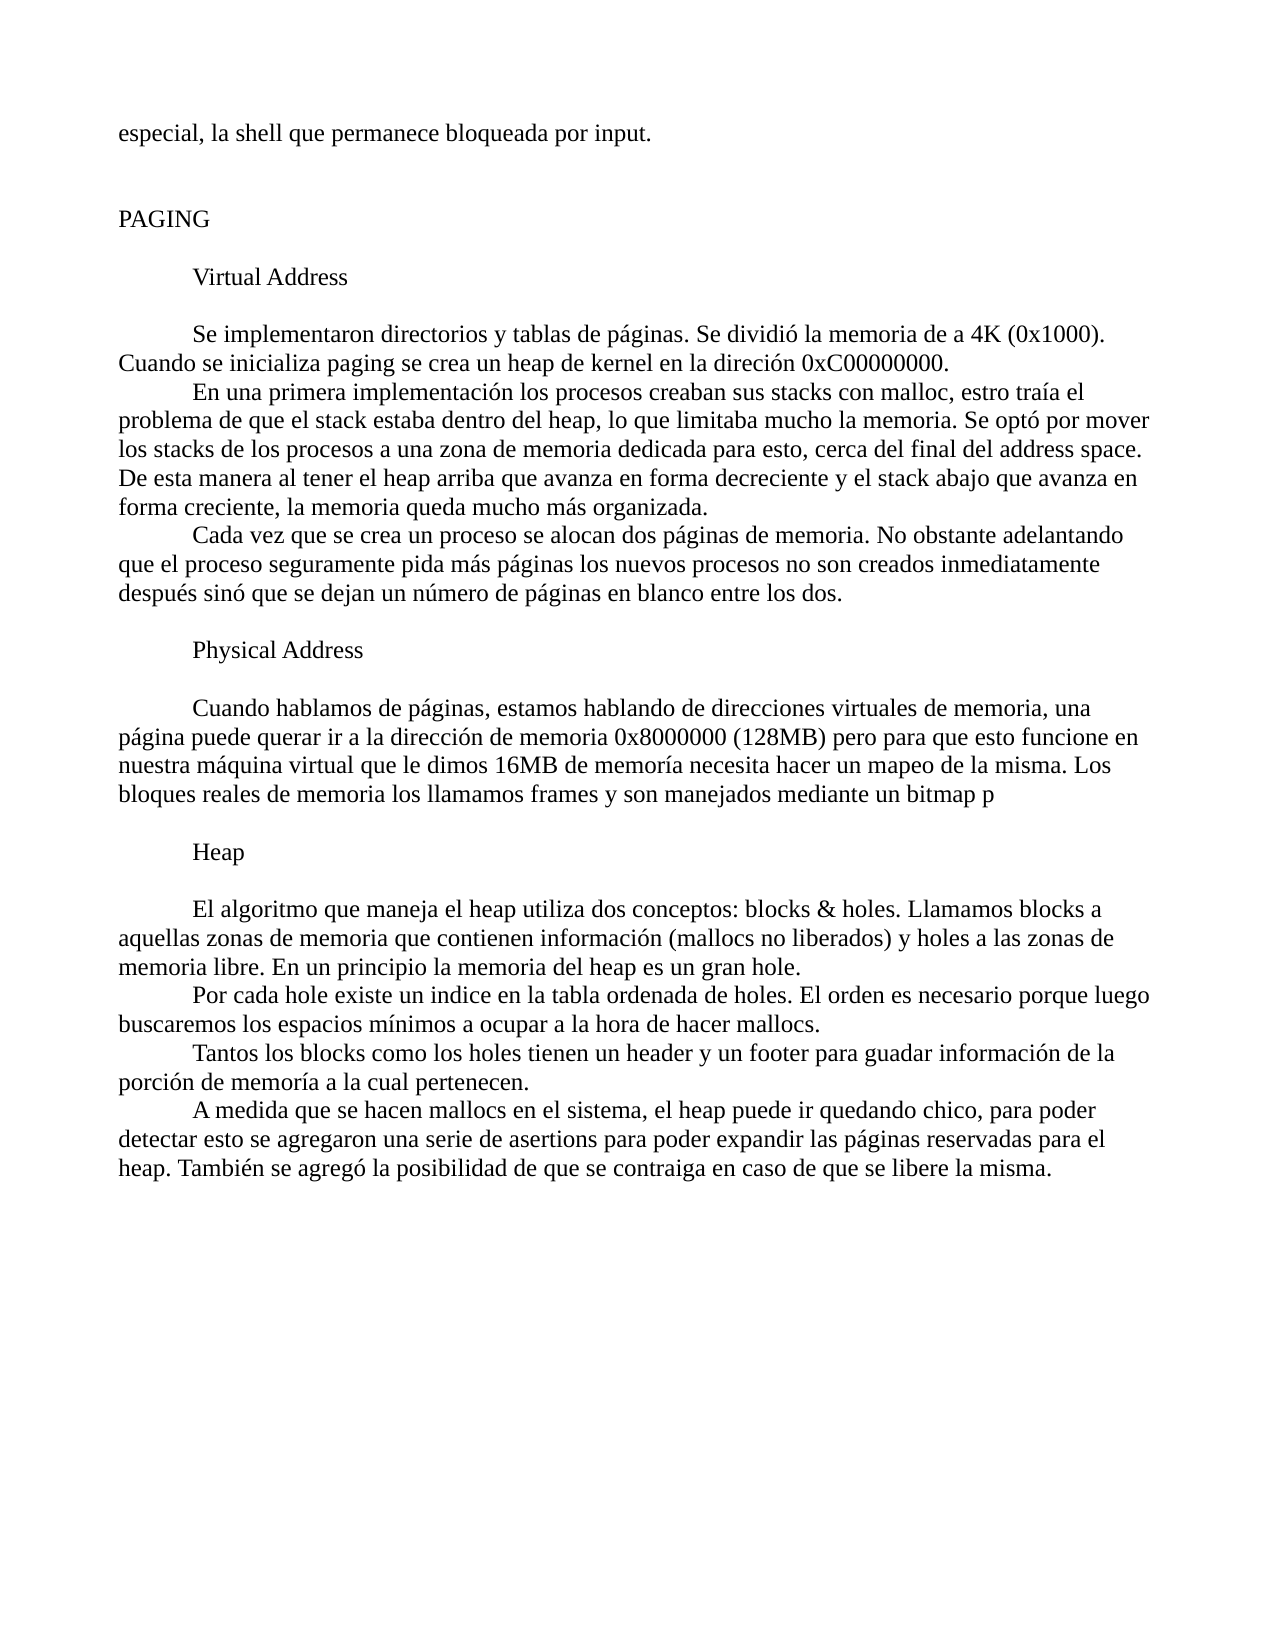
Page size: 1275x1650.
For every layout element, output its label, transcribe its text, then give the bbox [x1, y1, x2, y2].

text Por cada hole existe un indice en la tabla ordenada de holes. El orden es necesario porque luego buscaremos los espacios mínimos a ocupar a la hora de hacer mallocs. [118, 981, 1157, 1038]
text Cada vez que se crea un proceso se alocan dos páginas de memoria. No obstante adelantando que el proceso seguramente pida más páginas los nuevos procesos no son creados inmediatamente después sinó que se dejan un número de páginas en blanco entre los dos. [118, 521, 1157, 607]
text Heap [118, 837, 1157, 866]
text Tantos los blocks como los holes tienen un header y un footer para guadar información de la porción de memoría a la cual pertenecen. [118, 1038, 1157, 1096]
text En una primera implementación los procesos creaban sus stacks con malloc, estro traía el problema de que el stack estaba dentro del heap, lo que limitaba mucho la memoria. Se optó por mover los stacks de los procesos a una zona de memoria dedicada para esto, cerca del final del address space. De esta manera al tener el heap arriba que avanza en forma decreciente y el stack abajo que avanza en forma creciente, la memoria queda mucho más organizada. [118, 377, 1157, 521]
text Virtual Address [118, 262, 1157, 291]
text Se implementaron directorios y tablas de páginas. Se dividió la memoria de a 4K (0x1000). Cuando se inicializa paging se crea un heap de kernel en la direción 0xC00000000. [118, 319, 1157, 377]
text A medida que se hacen mallocs en el sistema, el heap puede ir quedando chico, para poder detectar esto se agregaron una serie de asertions para poder expandir las páginas reservadas para el heap. También se agregó la posibilidad de que se contraiga en caso de que se libere la misma. [118, 1096, 1157, 1182]
text Physical Address [118, 636, 1157, 664]
text PAGING [118, 204, 1157, 233]
text especial, la shell que permanece bloqueada por input. [118, 118, 1157, 147]
text El algoritmo que maneja el heap utiliza dos conceptos: blocks & holes. Llamamos blocks a aquellas zonas de memoria que contienen información (mallocs no liberados) y holes a las zonas de memoria libre. En un principio la memoria del heap es un gran hole. [118, 894, 1157, 981]
text Cuando hablamos de páginas, estamos hablando de direcciones virtuales de memoria, una página puede querar ir a la dirección de memoria 0x8000000 (128MB) pero para que esto funcione en nuestra máquina virtual que le dimos 16MB de memoría necesita hacer un mapeo de la misma. Los bloques reales de memoria los llamamos frames y son manejados mediante un bitmap p [118, 693, 1157, 808]
